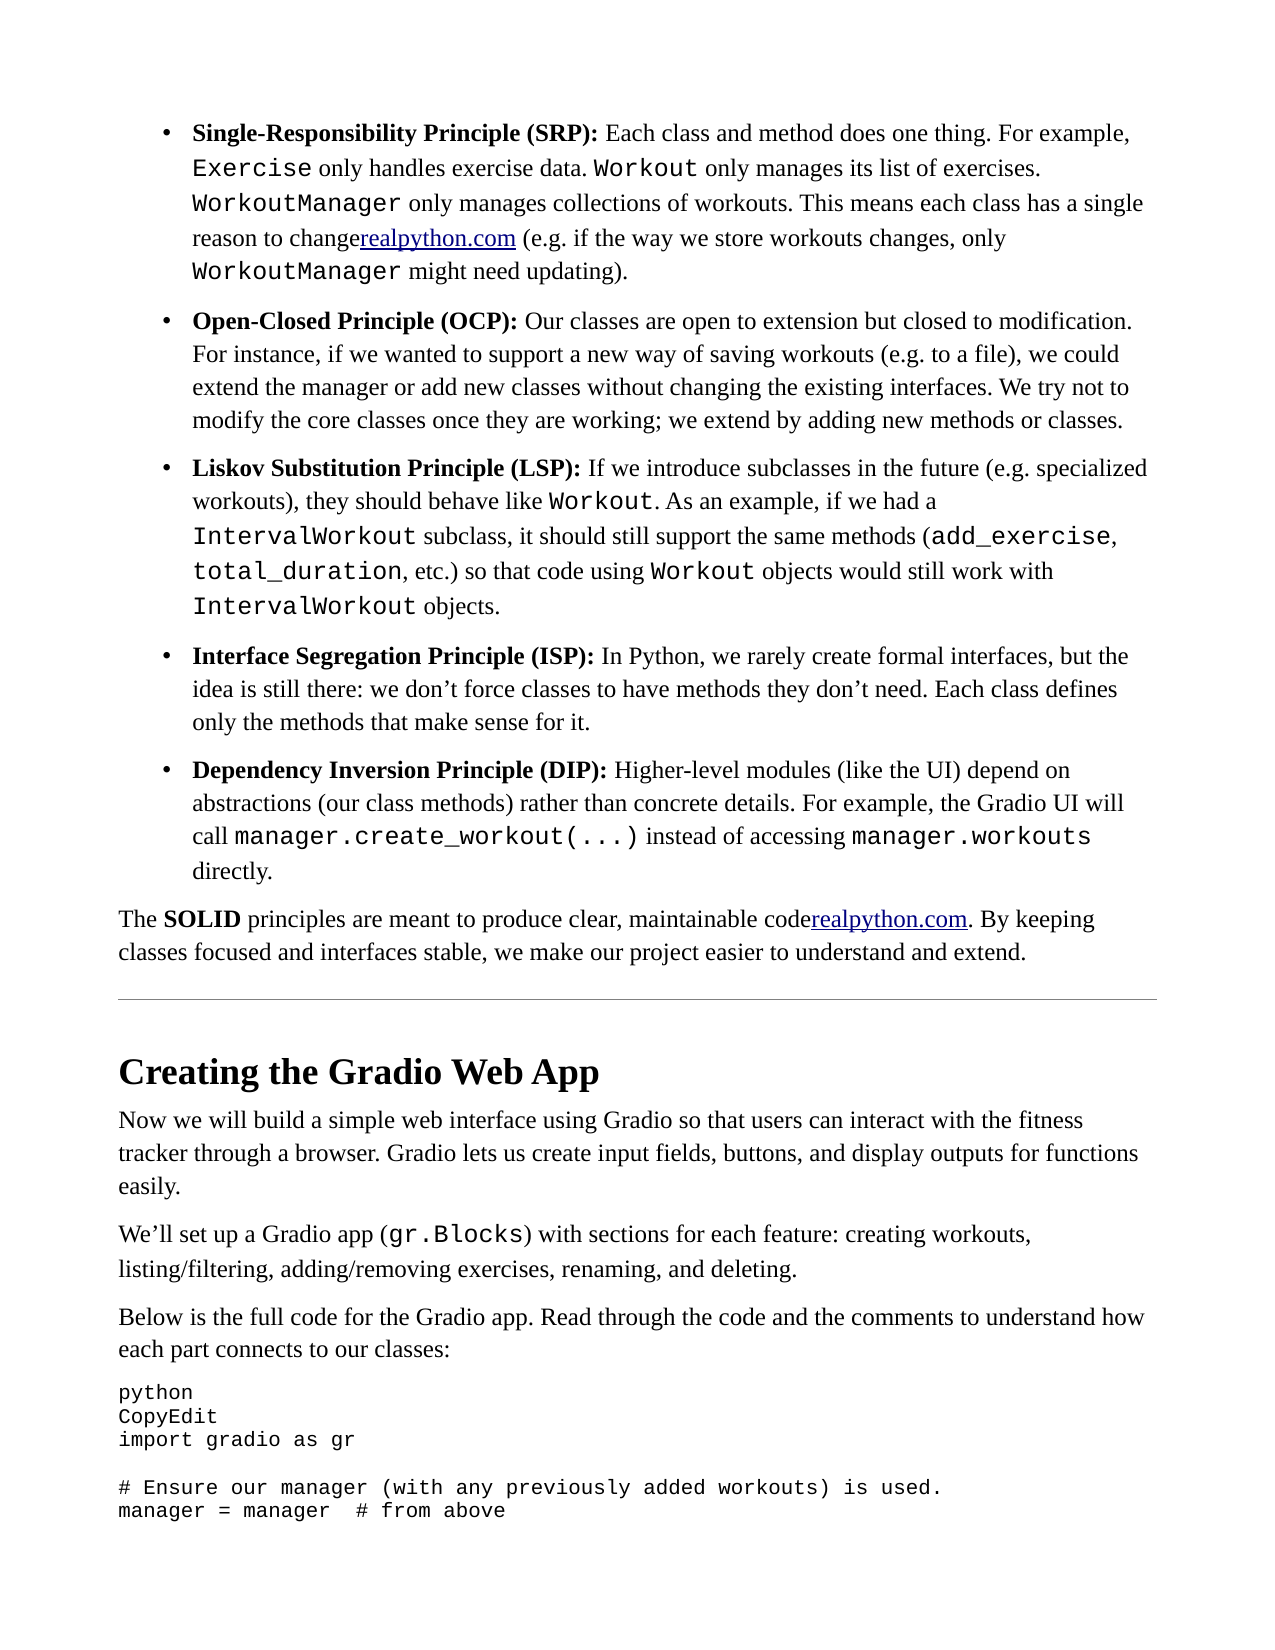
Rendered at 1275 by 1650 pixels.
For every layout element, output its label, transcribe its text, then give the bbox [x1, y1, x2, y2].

text The SOLID principles are meant to produce clear, maintainable coderealpython.com. By keeping classes focused and interfaces stable, we make our project easier to understand and extend. [118, 904, 1157, 966]
text We’ll set up a Gradio app (gr.Blocks) with sections for each feature: creating workouts, listing/filtering, adding/removing exercises, renaming, and deleting. [118, 1219, 1157, 1283]
text Below is the full code for the Gradio app. Read through the code and the comments to understand how each part connects to our classes: [118, 1302, 1157, 1363]
list Liskov Substitution Principle (LSP): If we introduce subclasses in the future (e.g. specialized workouts), they should behave like Workout. As an example, if we had a IntervalWorkout subclass, it should still support the same methods (add_exercise, total_duration, etc.) so that code using Workout objects would still work with IntervalWorkout objects. [162, 453, 1157, 622]
text CopyEdit [118, 1406, 1157, 1429]
list Interface Segregation Principle (ISP): In Python, we rarely create formal interfaces, but the idea is still there: we don’t force classes to have methods they don’t need. Each class defines only the methods that make sense for it. [162, 641, 1157, 736]
text # Ensure our manager (with any previously added workouts) is used. [118, 1477, 1157, 1500]
list Dependency Inversion Principle (DIP): Higher-level modules (like the UI) depend on abstractions (our class methods) rather than concrete details. For example, the Gradio UI will call manager.create_workout(...) instead of accessing manager.workouts directly. [162, 755, 1157, 885]
text python [118, 1382, 1157, 1406]
list Single-Responsibility Principle (SRP): Each class and method does one thing. For example, Exercise only handles exercise data. Workout only manages its list of exercises. WorkoutManager only manages collections of workouts. This means each class has a single reason to changerealpython.com (e.g. if the way we store workouts changes, only WorkoutManager might need updating). [162, 118, 1157, 287]
subtitle Creating the Gradio Web App [118, 1049, 1157, 1093]
text import gradio as gr [118, 1429, 1157, 1453]
text manager = manager # from above [118, 1500, 1157, 1524]
text Now we will build a simple web interface using Gradio so that users can interact with the fitness tracker through a browser. Gradio lets us create input fields, buttons, and display outputs for functions easily. [118, 1105, 1157, 1200]
list Open-Closed Principle (OCP): Our classes are open to extension but closed to modification. For instance, if we wanted to support a new way of saving workouts (e.g. to a file), we could extend the manager or add new classes without changing the existing interfaces. We try not to modify the core classes once they are working; we extend by adding new methods or classes. [162, 306, 1157, 434]
